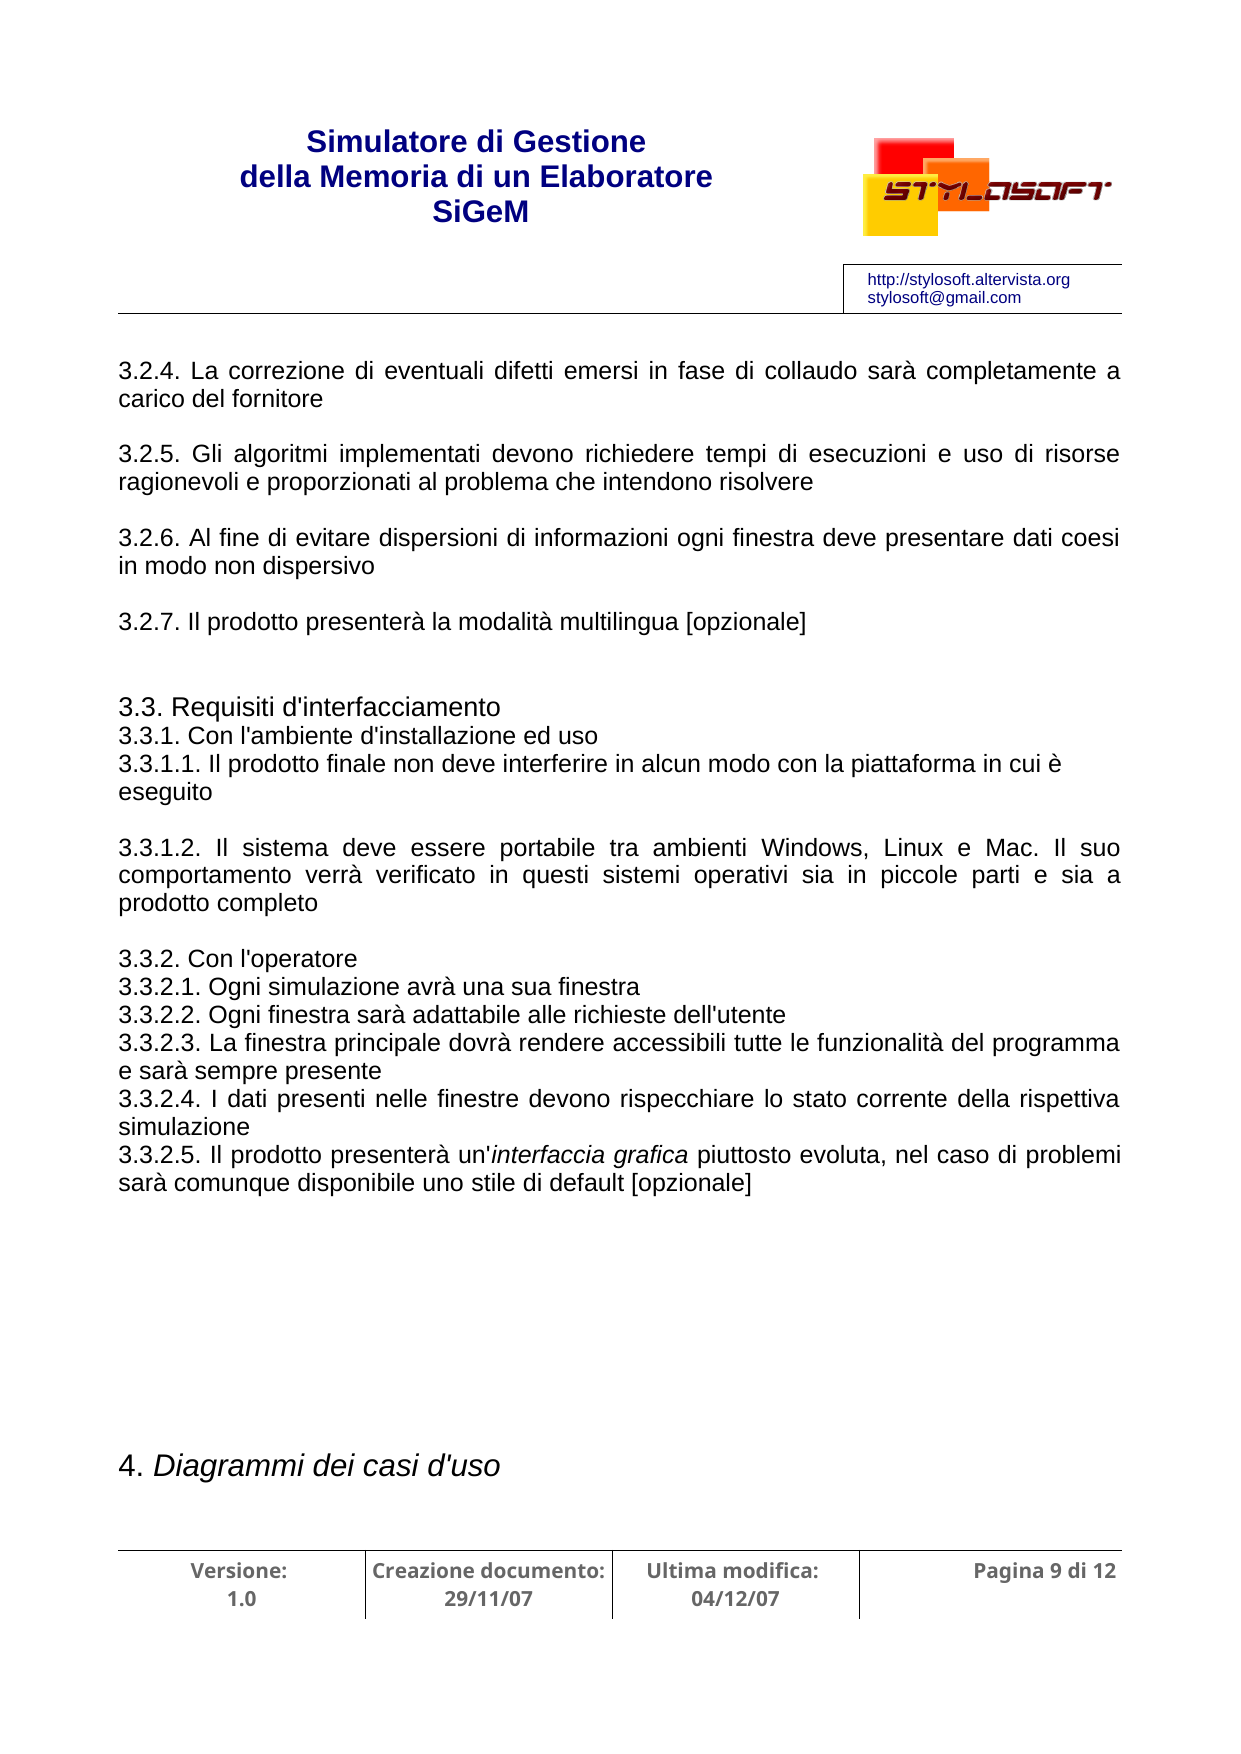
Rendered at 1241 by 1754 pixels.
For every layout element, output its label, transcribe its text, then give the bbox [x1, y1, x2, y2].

text 3.3. Requisiti d'interfacciamento [118, 691, 1122, 722]
text 3.2.7. Il prodotto presenterà la modalità multilingua [opzionale] [118, 608, 1122, 636]
text 3.3.1.2. Il sistema deve essere portabile tra ambienti Windows, Linux e Mac. Il suo comportamento verrà verificato in questi sistemi operativi sia in piccole parti e sia a prodotto completo [118, 833, 1122, 917]
text 3.2.4. La correzione di eventuali difetti emersi in fase di collaudo sarà completamente a carico del fornitore [118, 356, 1122, 412]
text 3.2.5. Gli algoritmi implementati devono richiedere tempi di esecuzioni e uso di risorse ragionevoli e proporzionati al problema che intendono risolvere [118, 440, 1122, 496]
text 3.3.2.5. Il prodotto presenterà un'interfaccia grafica piuttosto evoluta, nel caso di problemi sarà comunque disponibile uno stile di default [opzionale] [118, 1141, 1122, 1196]
text 3.3.2.1. Ogni simulazione avrà una sua finestra [118, 973, 1122, 1001]
text 3.3.2.3. La finestra principale dovrà rendere accessibili tutte le funzionalità del programma e sarà sempre presente [118, 1029, 1122, 1085]
text 3.2.6. Al fine di evitare dispersioni di informazioni ogni finestra deve presentare dati coesi in modo non dispersivo [118, 524, 1122, 580]
picture [848, 123, 1117, 247]
text 3.3.1. Con l'ambiente d'installazione ed uso [118, 722, 1122, 750]
text 3.3.2. Con l'operatore [118, 945, 1122, 973]
text 3.3.2.4. I dati presenti nelle finestre devono rispecchiare lo stato corrente della rispettiva simulazione [118, 1085, 1122, 1141]
text 4. Diagrammi dei casi d'uso [118, 1448, 1122, 1482]
text 3.3.2.2. Ogni finestra sarà adattabile alle richieste dell'utente [118, 1001, 1122, 1029]
text 3.3.1.1. Il prodotto finale non deve interferire in alcun modo con la piattaforma in cui è eseguito [118, 750, 1122, 806]
